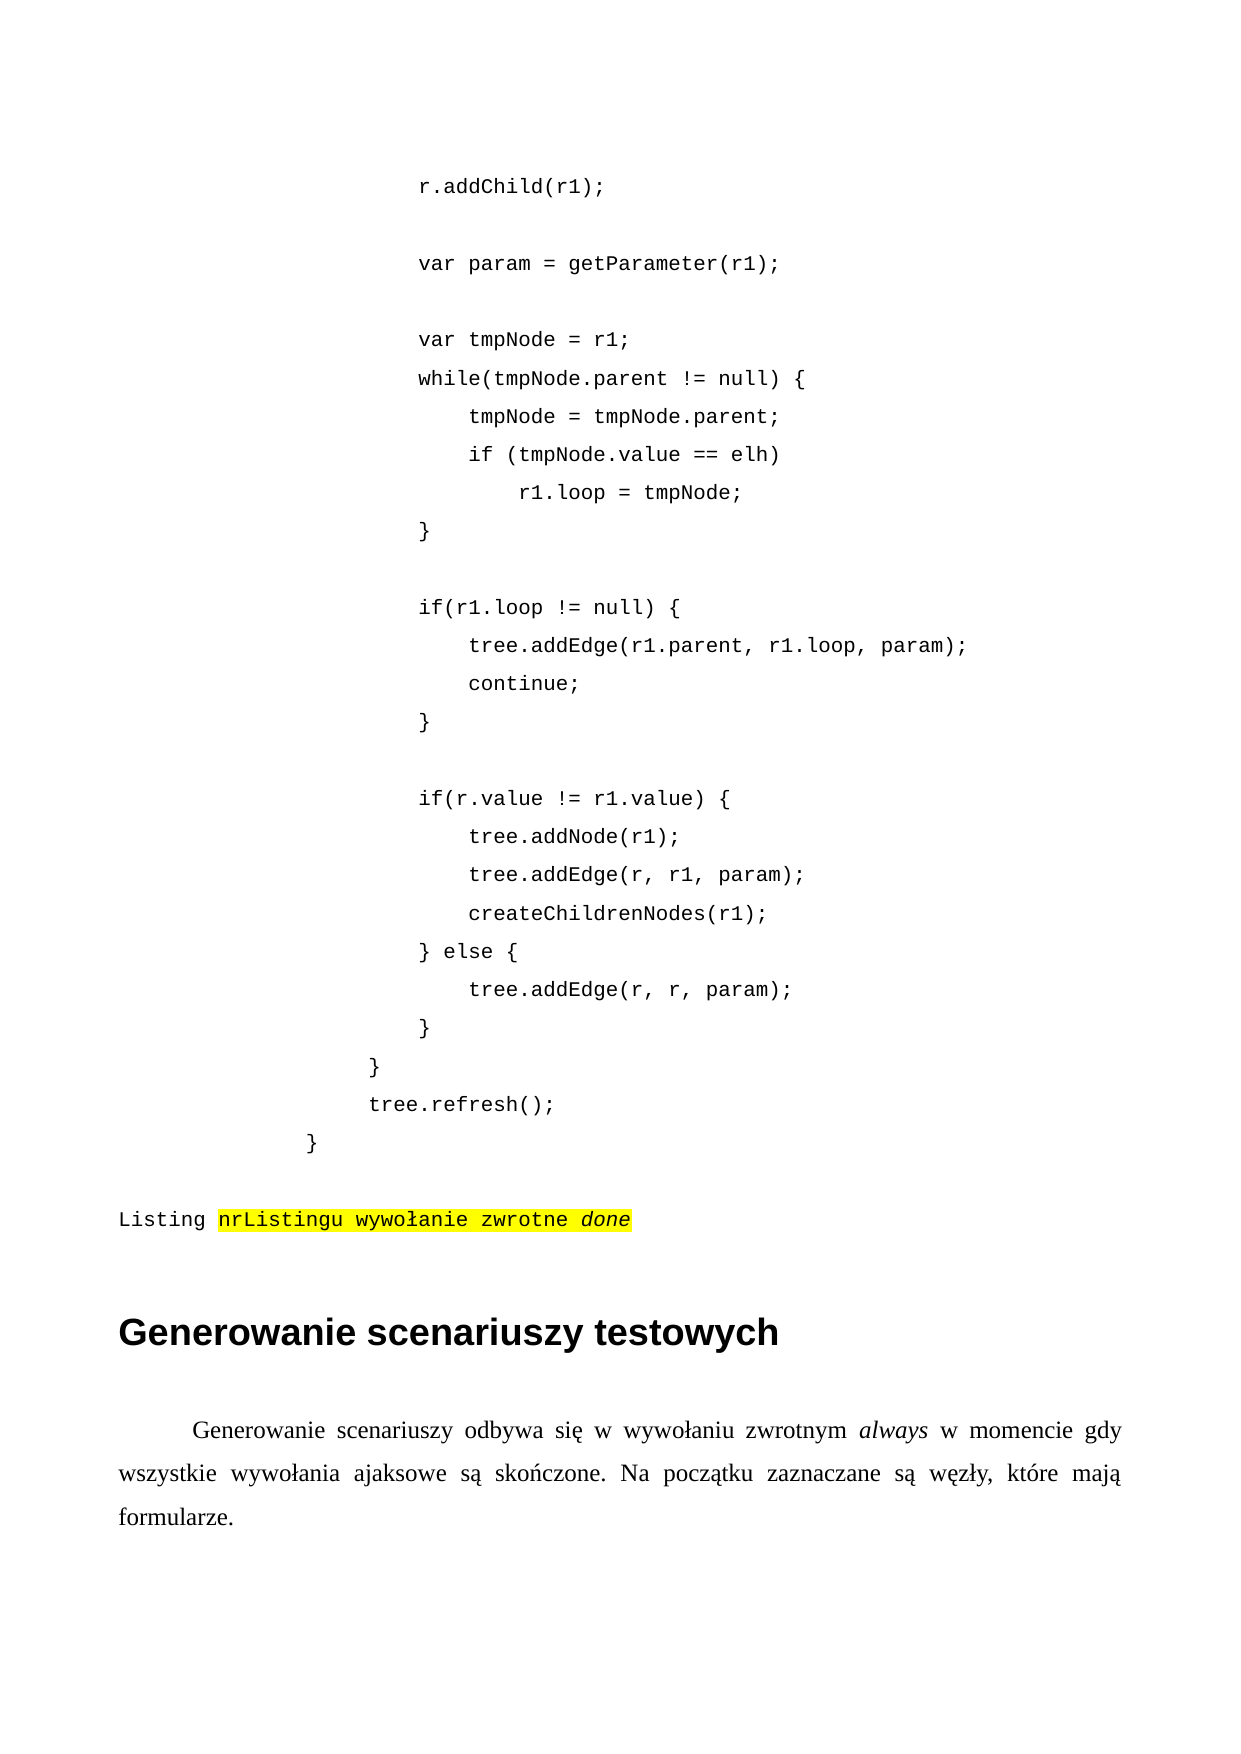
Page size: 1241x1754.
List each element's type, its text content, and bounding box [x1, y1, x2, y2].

text tree.refresh(); [118, 1094, 1122, 1117]
text } [118, 520, 1122, 544]
text Generowanie scenariuszy odbywa się w wywołaniu zwrotnym always w momencie gdy wszystkie wywołania ajaksowe są skończone. Na początku zaznaczane są węzły, które mają formularze. [118, 1415, 1122, 1530]
text while(tmpNode.parent != null) { [118, 367, 1122, 391]
text tree.addEdge(r, r1, param); [118, 864, 1122, 888]
text if(r.value != r1.value) { [118, 788, 1122, 812]
text var param = getParameter(r1); [118, 253, 1122, 276]
text if(r1.loop != null) { [118, 597, 1122, 621]
text if (tmpNode.value == elh) [118, 444, 1122, 468]
text r1.loop = tmpNode; [118, 482, 1122, 506]
text createChildrenNodes(r1); [118, 903, 1122, 926]
text tree.addNode(r1); [118, 826, 1122, 850]
text tree.addEdge(r, r, param); [118, 979, 1122, 1003]
text Listing nrListingu wywołanie zwrotne done [118, 1208, 1122, 1232]
text tmpNode = tmpNode.parent; [118, 406, 1122, 429]
text } [118, 1132, 1122, 1156]
text } [118, 712, 1122, 735]
text var tmpNode = r1; [118, 329, 1122, 353]
subtitle Generowanie scenariuszy testowych [118, 1310, 1122, 1354]
text r.addChild(r1); [118, 176, 1122, 200]
text } [118, 1017, 1122, 1041]
text continue; [118, 673, 1122, 697]
text tree.addEdge(r1.parent, r1.loop, param); [118, 635, 1122, 659]
text } else { [118, 941, 1122, 964]
text } [118, 1056, 1122, 1079]
